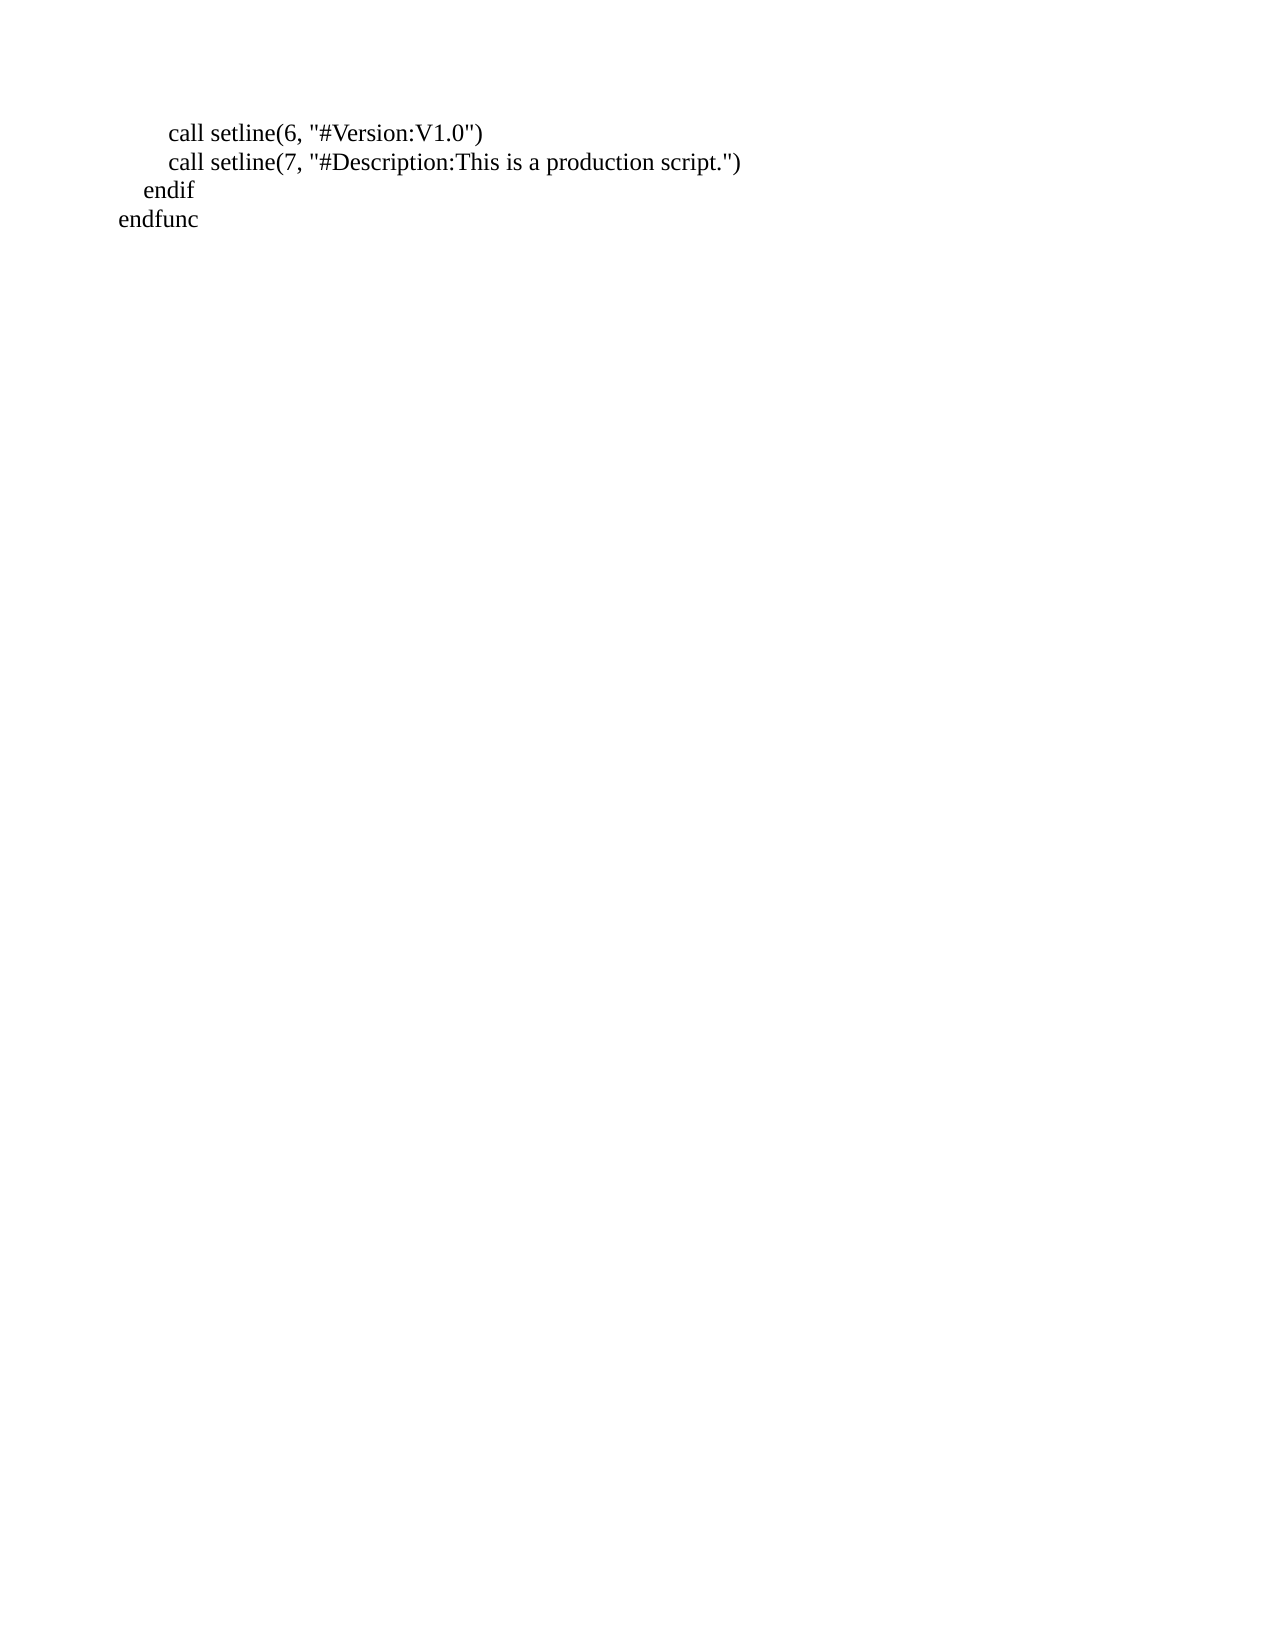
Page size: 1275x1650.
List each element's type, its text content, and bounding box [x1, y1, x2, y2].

text endif [118, 176, 1157, 204]
text call setline(6, "#Version:V1.0") [118, 118, 1157, 147]
text call setline(7, "#Description:This is a production script.") [118, 147, 1157, 176]
text endfunc [118, 204, 1157, 233]
